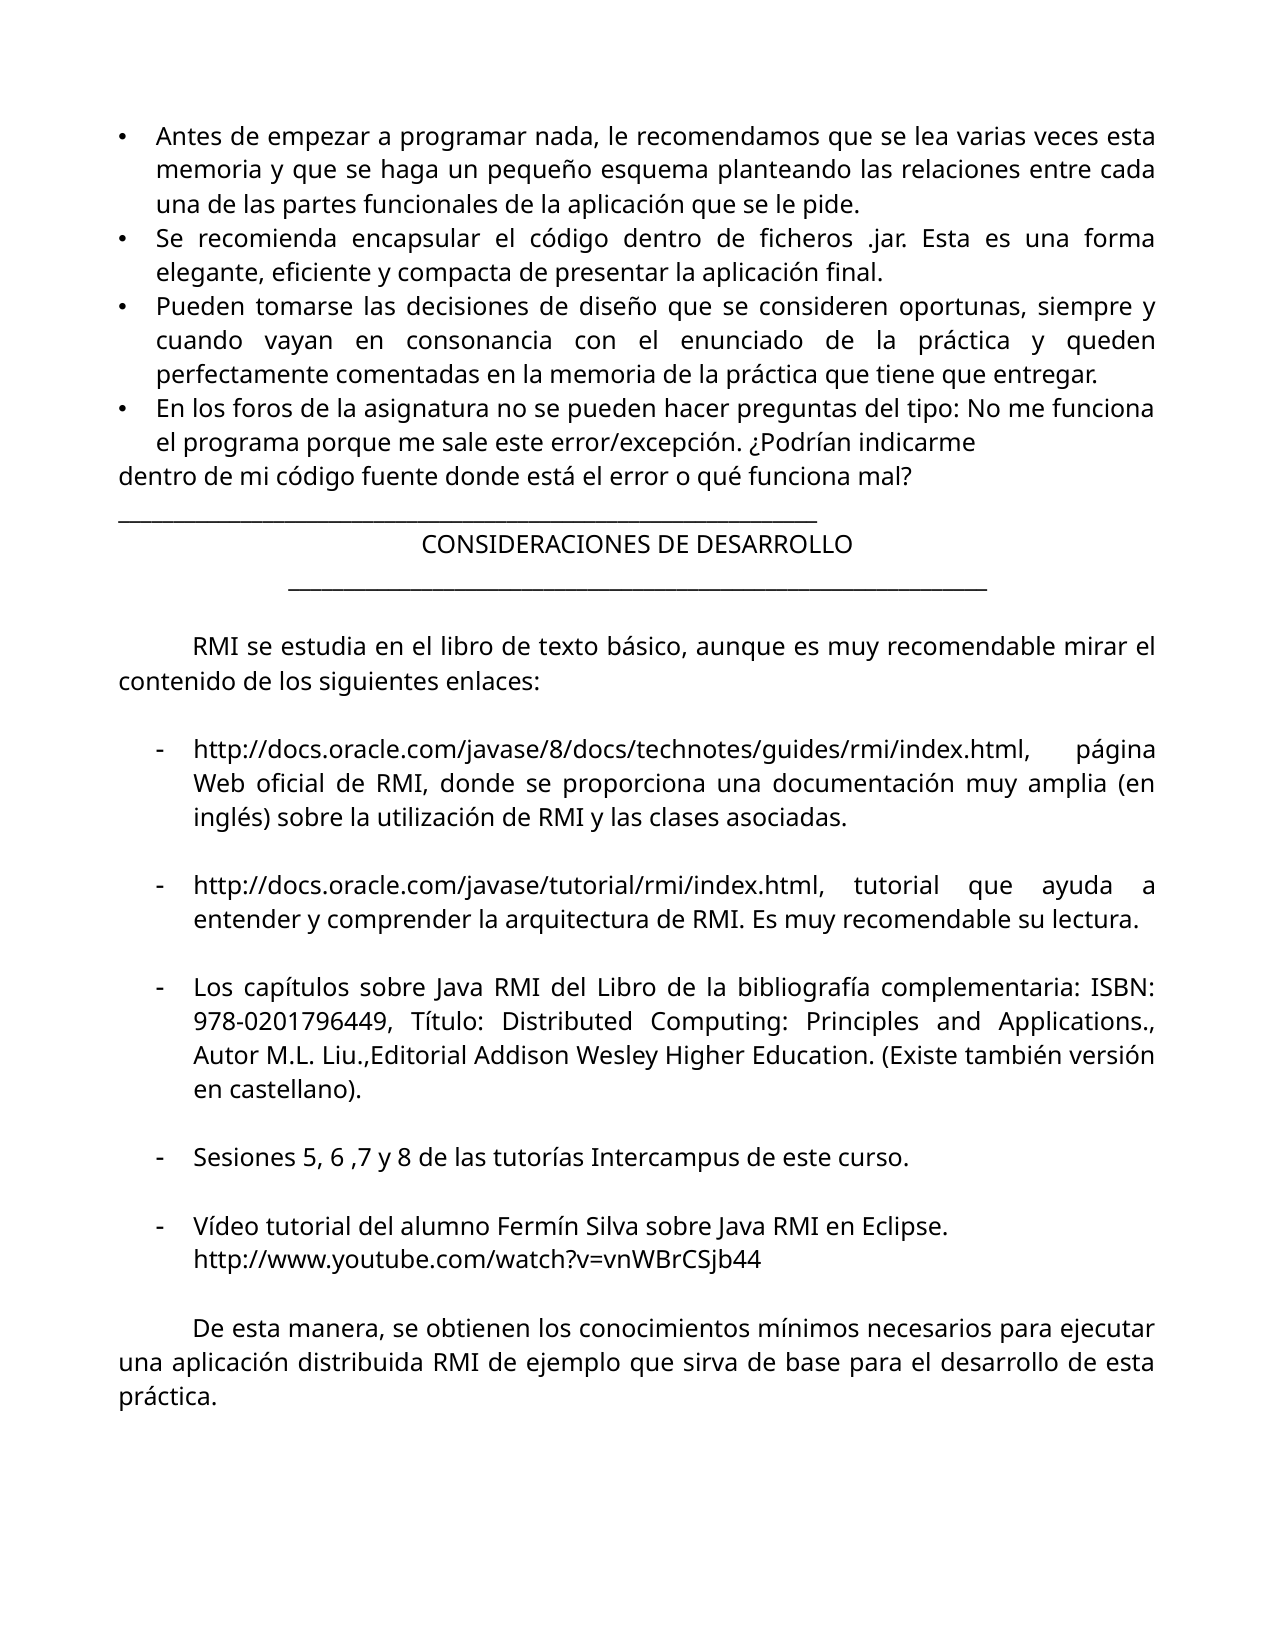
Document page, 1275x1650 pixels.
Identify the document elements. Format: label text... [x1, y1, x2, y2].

list Vídeo tutorial del alumno Fermín Silva sobre Java RMI en Eclipse. [156, 1208, 1157, 1242]
list En los foros de la asignatura no se pueden hacer preguntas del tipo: No me funciona el programa porque me sale este error/excepción. ¿Podrían indicarme [118, 391, 1157, 459]
list Antes de empezar a programar nada, le recomendamos que se lea varias veces esta memoria y que se haga un pequeño esquema planteando las relaciones entre cada una de las partes funcionales de la aplicación que se le pide. [118, 118, 1157, 220]
list Sesiones 5, 6 ,7 y 8 de las tutorías Intercampus de este curso. [156, 1140, 1157, 1174]
text _______________________________________________________________ [118, 493, 1157, 527]
text De esta manera, se obtienen los conocimientos mínimos necesarios para ejecutar una aplicación distribuida RMI de ejemplo que sirva de base para el desarrollo de esta práctica. [118, 1310, 1157, 1412]
list http://www.youtube.com/watch?v=vnWBrCSjb44 [156, 1242, 1157, 1276]
text RMI se estudia en el libro de texto básico, aunque es muy recomendable mirar el contenido de los siguientes enlaces: [118, 629, 1157, 697]
list Se recomienda encapsular el código dentro de ficheros .jar. Esta es una forma elegante, eficiente y compacta de presentar la aplicación final. [118, 220, 1157, 288]
list http://docs.oracle.com/javase/8/docs/technotes/guides/rmi/index.html, página Web oficial de RMI, donde se proporciona una documentación muy amplia (en inglés) sobre la utilización de RMI y las clases asociadas. [156, 731, 1157, 833]
text dentro de mi código fuente donde está el error o qué funciona mal? [118, 459, 1157, 493]
list http://docs.oracle.com/javase/tutorial/rmi/index.html, tutorial que ayuda a entender y comprender la arquitectura de RMI. Es muy recomendable su lectura. [156, 867, 1157, 936]
text CONSIDERACIONES DE DESARROLLO _______________________________________________________________ [118, 527, 1157, 595]
list Los capítulos sobre Java RMI del Libro de la bibliografía complementaria: ISBN: 978-0201796449, Título: Distributed Computing: Principles and Applications., Autor M.L. Liu.,Editorial Addison Wesley Higher Education. (Existe también versión en castellano). [156, 970, 1157, 1106]
list Pueden tomarse las decisiones de diseño que se consideren oportunas, siempre y cuando vayan en consonancia con el enunciado de la práctica y queden perfectamente comentadas en la memoria de la práctica que tiene que entregar. [118, 288, 1157, 391]
